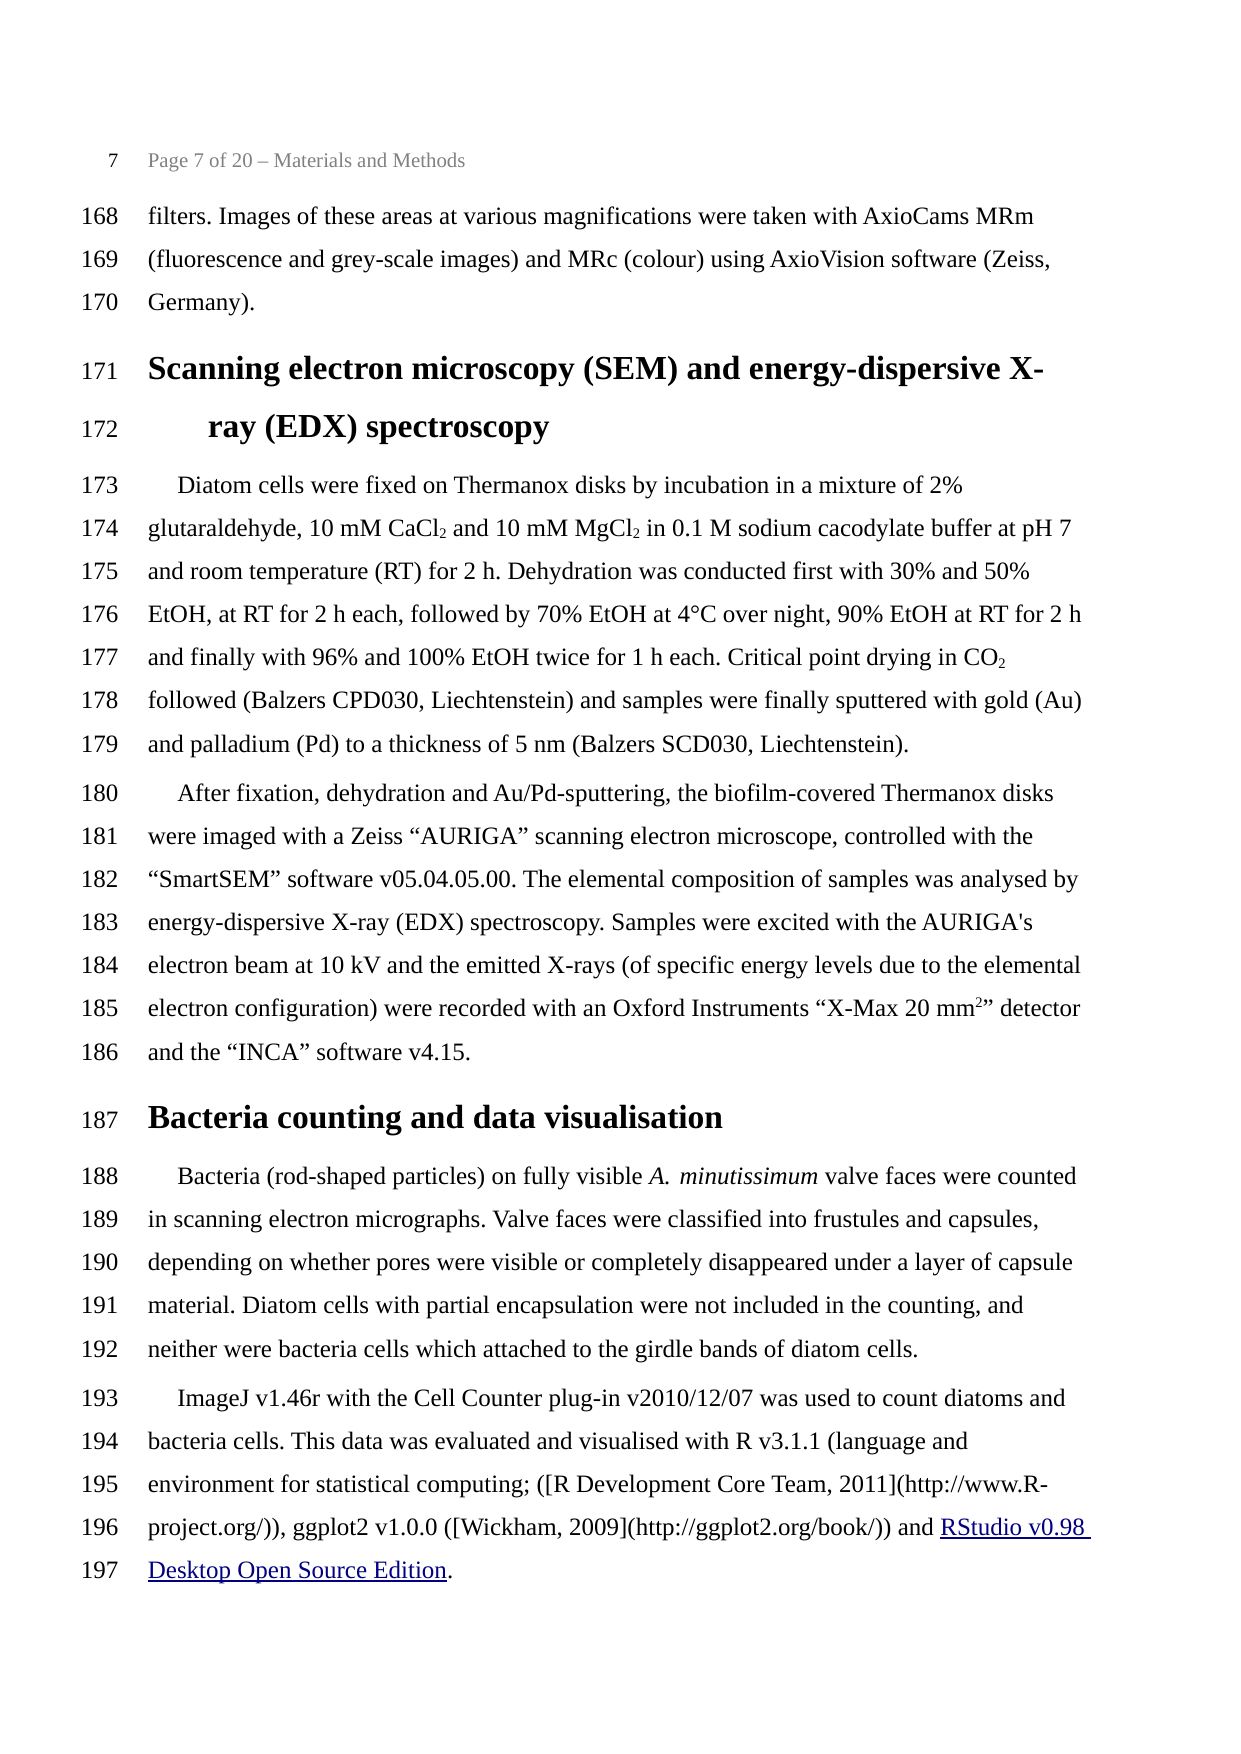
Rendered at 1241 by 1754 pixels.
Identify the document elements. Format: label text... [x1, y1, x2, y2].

subtitle Bacteria counting and data visualisation [148, 1097, 1093, 1136]
text Bacteria (rod-shaped particles) on fully visible A. minutissimum valve faces were counted in scanning electron micrographs. Valve faces were classified into frustules and capsules, depending on whether pores were visible or completely disappeared under a layer of capsule material. Diatom cells with partial encapsulation were not included in the counting, and neither were bacteria cells which attached to the girdle bands of diatom cells. [148, 1161, 1093, 1362]
subtitle Scanning electron microscopy (SEM) and energy-dispersive X-ray (EDX) spectroscopy [148, 348, 1093, 445]
text Diatom cells were fixed on Thermanox disks by incubation in a mixture of 2% glutaraldehyde, 10 mM CaCl2 and 10 mM MgCl2 in 0.1 M sodium cacodylate buffer at pH 7 and room temperature (RT) for 2 h. Dehydration was conducted first with 30% and 50% EtOH, at RT for 2 h each, followed by 70% EtOH at 4°C over night, 90% EtOH at RT for 2 h and finally with 96% and 100% EtOH twice for 1 h each. Critical point drying in CO2 followed (Balzers CPD030, Liechtenstein) and samples were finally sputtered with gold (Au) and palladium (Pd) to a thickness of 5 nm (Balzers SCD030, Liechtenstein). [148, 470, 1093, 757]
text ImageJ v1.46r with the Cell Counter plug-in v2010/12/07 was used to count diatoms and bacteria cells. This data was evaluated and visualised with R v3.1.1 (language and environment for statistical computing; ([R Development Core Team, 2011](http://www.R-project.org/)), ggplot2 v1.0.0 ([Wickham, 2009](http://ggplot2.org/book/)) and RStudio v0.98 Desktop Open Source Edition. [148, 1383, 1093, 1584]
text After fixation, dehydration and Au/Pd-sputtering, the biofilm-covered Thermanox disks were imaged with a Zeiss “AURIGA” scanning electron microscope, controlled with the “SmartSEM” software v05.04.05.00. The elemental composition of samples was analysed by energy-dispersive X-ray (EDX) spectroscopy. Samples were excited with the AURIGA's electron beam at 10 kV and the emitted X-rays (of specific energy levels due to the elemental electron configuration) were recorded with an Oxford Instruments “X-Max 20 mm2” detector and the “INCA” software v4.15. [148, 778, 1093, 1065]
text filters. Images of these areas at various magnifications were taken with AxioCams MRm (fluorescence and grey-scale images) and MRc (colour) using AxioVision software (Zeiss, Germany). [148, 201, 1093, 316]
